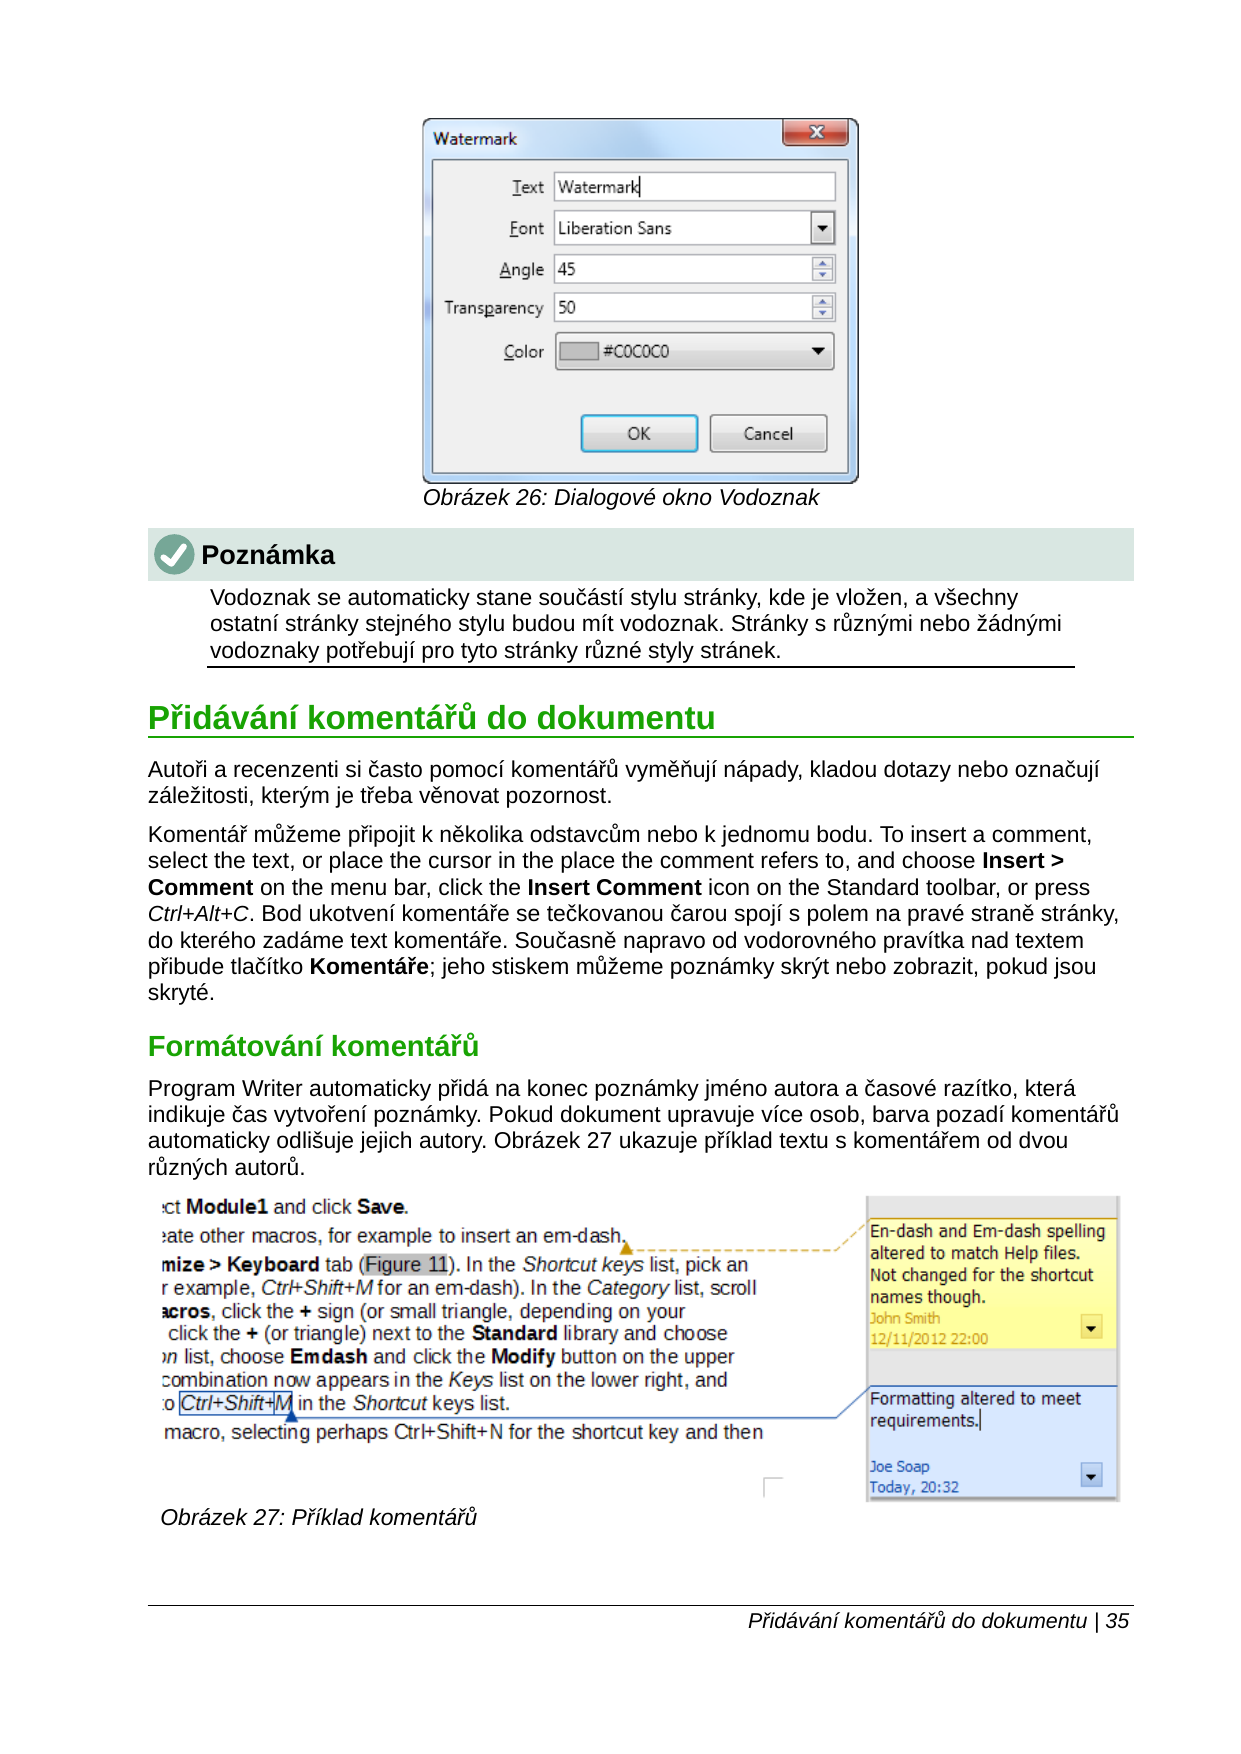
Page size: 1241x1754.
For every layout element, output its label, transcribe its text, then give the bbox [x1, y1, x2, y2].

text Autoři a recenzenti si často pomocí komentářů vyměňují nápady, kladou dotazy nebo označují záležitosti, kterým je třeba věnovat pozornost. [148, 756, 1134, 809]
picture [160, 1192, 1122, 1505]
picture [422, 118, 859, 484]
subtitle Formátování komentářů [148, 1029, 1134, 1063]
text Vodoznak se automaticky stane součástí stylu stránky, kde je vložen, a všechny ostatní stránky stejného stylu budou mít vodoznak. Stránky s různými nebo žádnými vodoznaky potřebují pro tyto stránky různé styly stránek. [207, 581, 1075, 666]
text Obrázek 27: Příklad komentářů [160, 1505, 1121, 1531]
subtitle Poznámka [148, 528, 1134, 581]
text Komentář můžeme připojit k několika odstavcům nebo k jednomu bodu. To insert a comment, select the text, or place the cursor in the place the comment refers to, and choose Insert > Comment on the menu bar, click the Insert Comment icon on the Standard toolbar, or press Ctrl+Alt+C. Bod ukotvení komentáře se tečkovanou čarou spojí s polem na pravé straně stránky, do kterého zadáme text komentáře. Současně napravo od vodorovného pravítka nad textem přibude tlačítko Komentáře; jeho stiskem můžeme poznámky skrýt nebo zobrazit, pokud jsou skryté. [148, 821, 1134, 1006]
text Obrázek 26: Dialogové okno Vodoznak [423, 484, 859, 510]
text Program Writer automaticky přidá na konec poznámky jméno autora a časové razítko, která indikuje čas vytvoření poznámky. Pokud dokument upravuje více osob, barva pozadí komentářů automaticky odlišuje jejich autory. Obrázek 27 ukazuje příklad textu s komentářem od dvou různých autorů. [148, 1074, 1134, 1180]
subtitle Přidávání komentářů do dokumentu [148, 698, 1134, 736]
